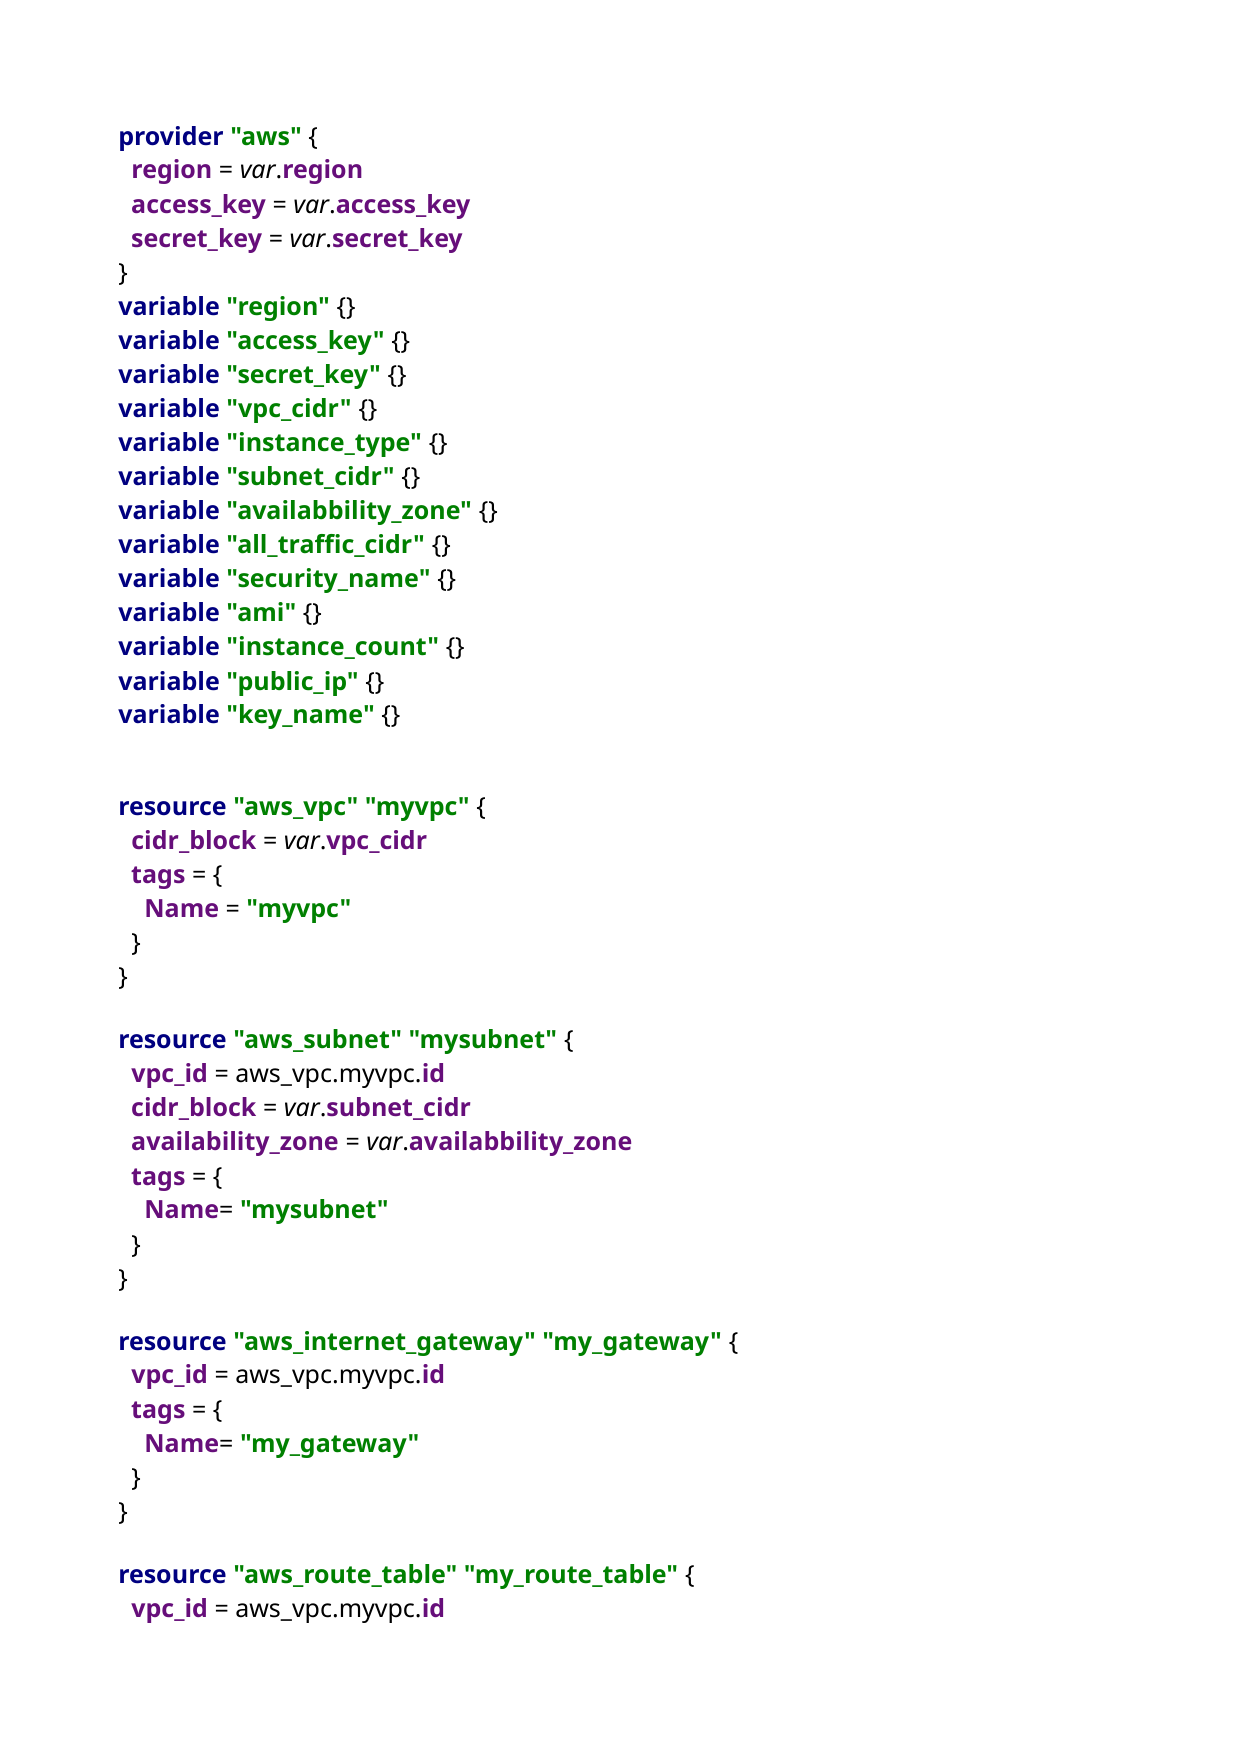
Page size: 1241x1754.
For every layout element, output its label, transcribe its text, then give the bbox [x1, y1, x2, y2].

text provider "aws" { region = var.region access_key = var.access_key secret_key = var.secret_key } variable "region" {} variable "access_key" {} variable "secret_key" {} variable "vpc_cidr" {} variable "instance_type" {} variable "subnet_cidr" {} variable "availabbility_zone" {} variable "all_traffic_cidr" {} variable "security_name" {} variable "ami" {} variable "instance_count" {} variable "public_ip" {} variable "key_name" {} resource "aws_vpc" "myvpc" { cidr_block = var.vpc_cidr tags = { Name = "myvpc" } } resource "aws_subnet" "mysubnet" { vpc_id = aws_vpc.myvpc.id cidr_block = var.subnet_cidr availability_zone = var.availabbility_zone tags = { Name= "mysubnet" } } resource "aws_internet_gateway" "my_gateway" { vpc_id = aws_vpc.myvpc.id tags = { Name= "my_gateway" } } resource "aws_route_table" "my_route_table" { vpc_id = aws_vpc.myvpc.id [118, 118, 1122, 1624]
